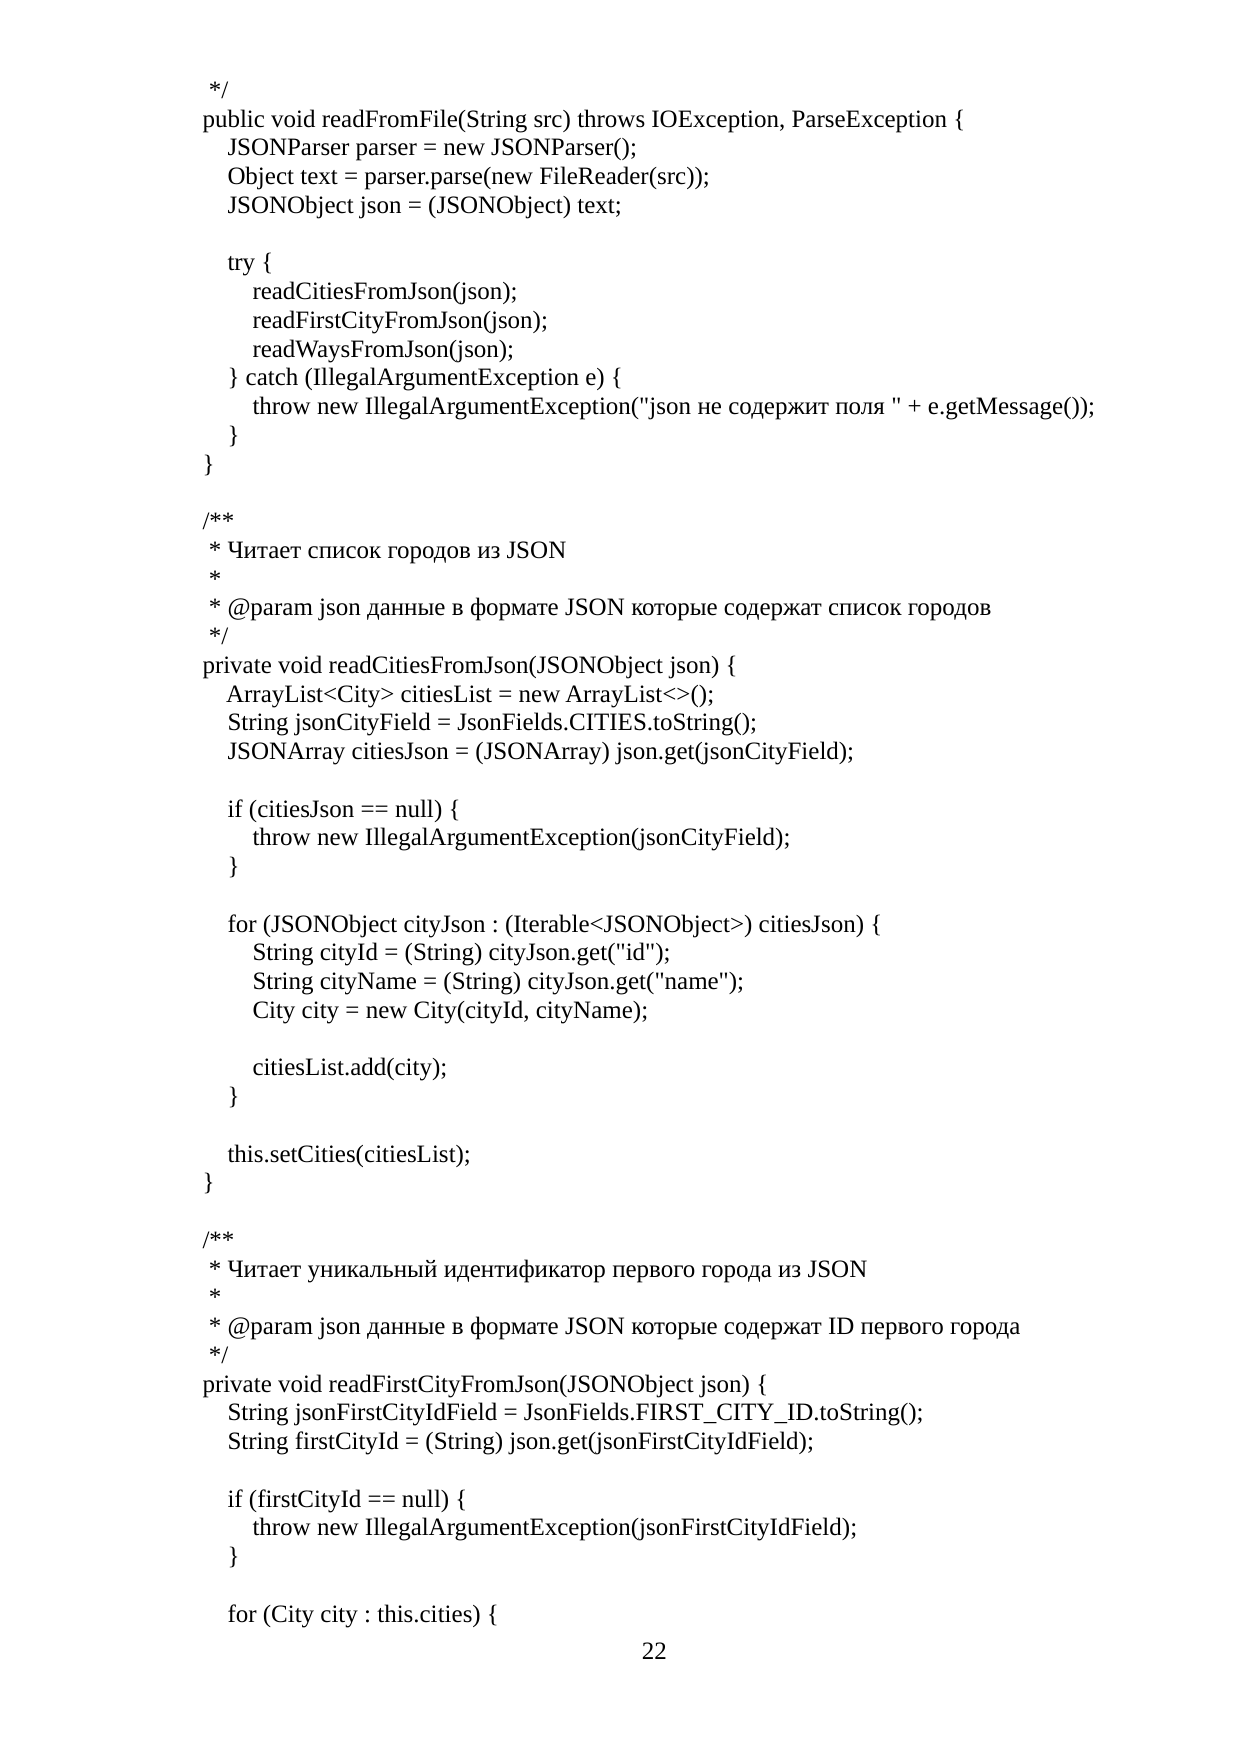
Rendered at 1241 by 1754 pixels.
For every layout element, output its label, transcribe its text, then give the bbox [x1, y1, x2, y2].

text */ public void readFromFile(String src) throws IOException, ParseException { JSONParser parser = new JSONParser(); Object text = parser.parse(new FileReader(src)); JSONObject json = (JSONObject) text; try { readCitiesFromJson(json); readFirstCityFromJson(json); readWaysFromJson(json); } catch (IllegalArgumentException e) { throw new IllegalArgumentException("json не содержит поля " + e.getMessage()); } } /** * Читает список городов из JSON * * @param json данные в формате JSON которые содержат список городов */ private void readCitiesFromJson(JSONObject json) { ArrayList<City> citiesList = new ArrayList<>(); String jsonCityField = JsonFields.CITIES.toString(); JSONArray citiesJson = (JSONArray) json.get(jsonCityField); if (citiesJson == null) { throw new IllegalArgumentException(jsonCityField); } for (JSONObject cityJson : (Iterable<JSONObject>) citiesJson) { String cityId = (String) cityJson.get("id"); String cityName = (String) cityJson.get("name"); City city = new City(cityId, cityName); citiesList.add(city); } this.setCities(citiesList); } /** * Читает уникальный идентификатор первого города из JSON * * @param json данные в формате JSON которые содержат ID первого города */ private void readFirstCityFromJson(JSONObject json) { String jsonFirstCityIdField = JsonFields.FIRST_CITY_ID.toString(); String firstCityId = (String) json.get(jsonFirstCityIdField); if (firstCityId == null) { throw new IllegalArgumentException(jsonFirstCityIdField); } for (City city : this.cities) { [177, 75, 1152, 1627]
